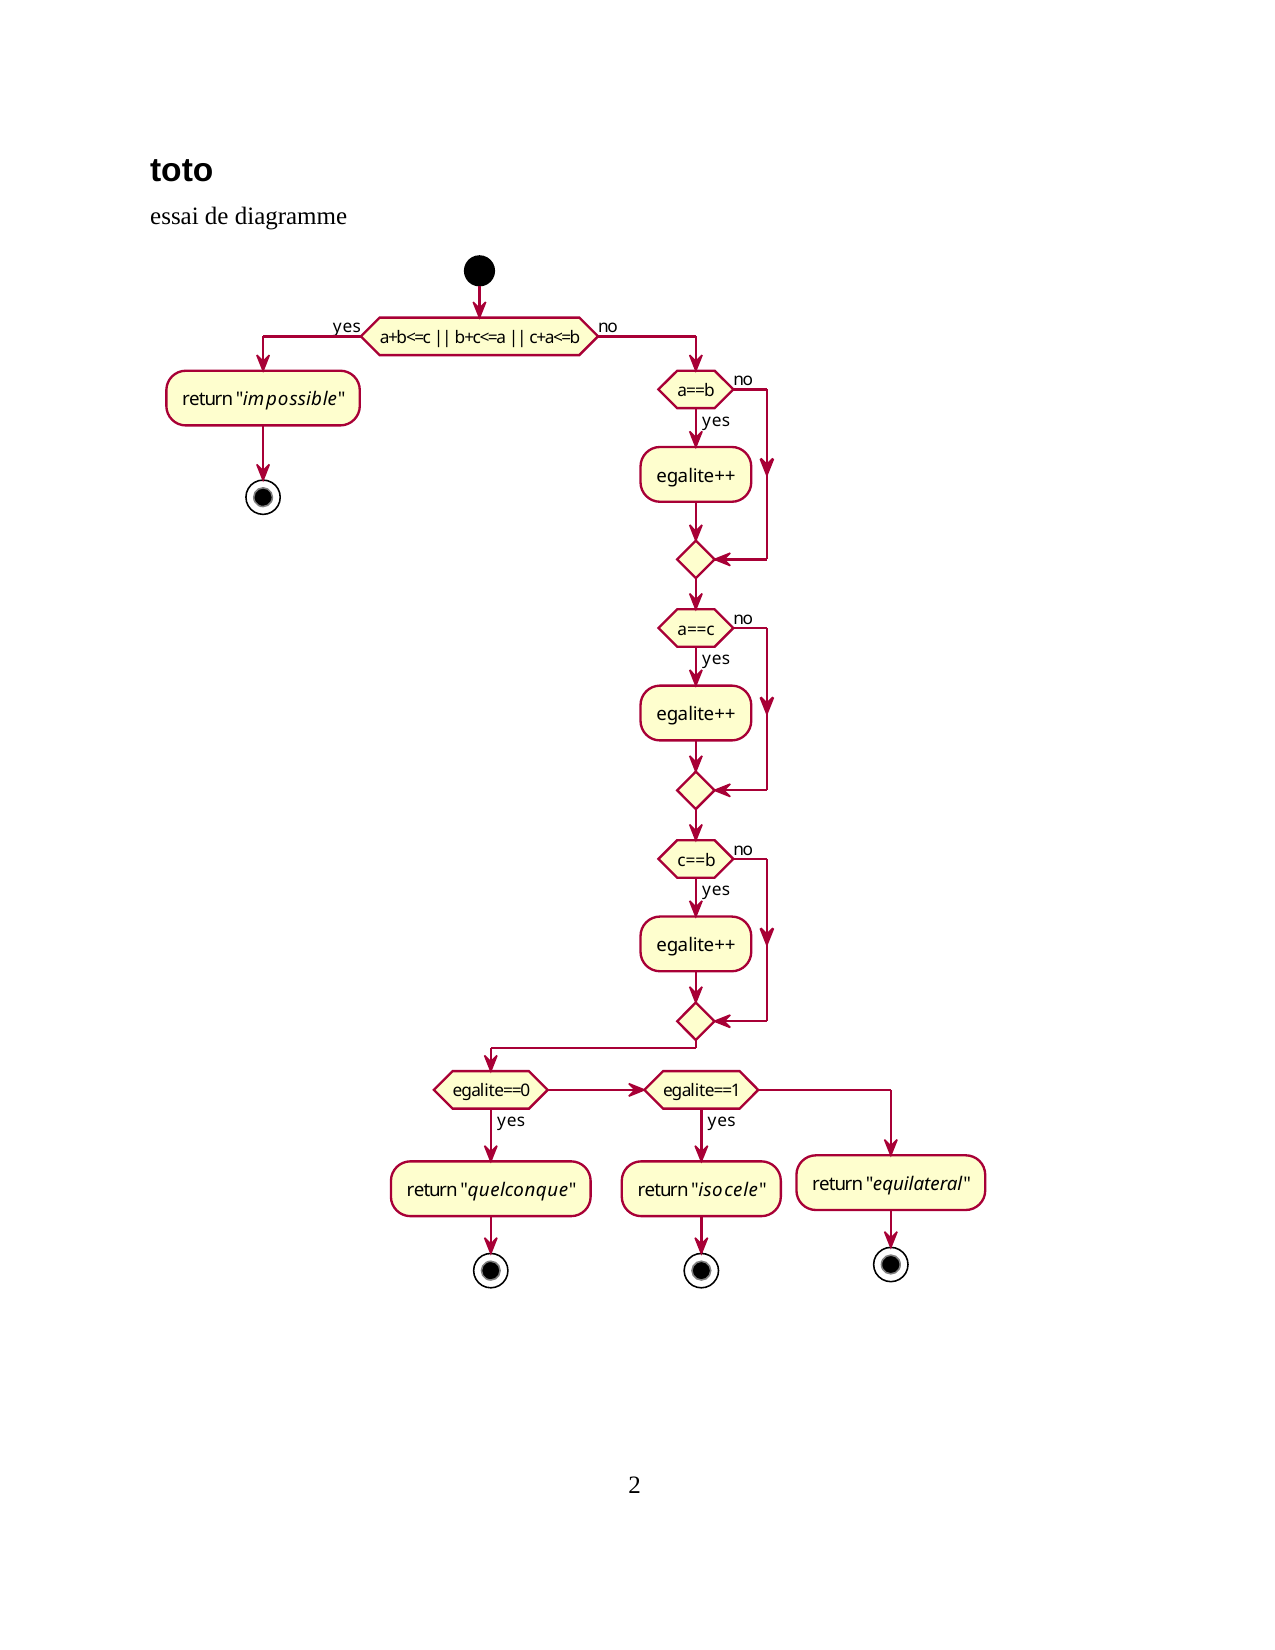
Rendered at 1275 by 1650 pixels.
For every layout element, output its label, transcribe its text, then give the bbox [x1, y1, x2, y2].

text essai de diagramme [150, 201, 1125, 230]
subtitle toto [150, 150, 1125, 189]
